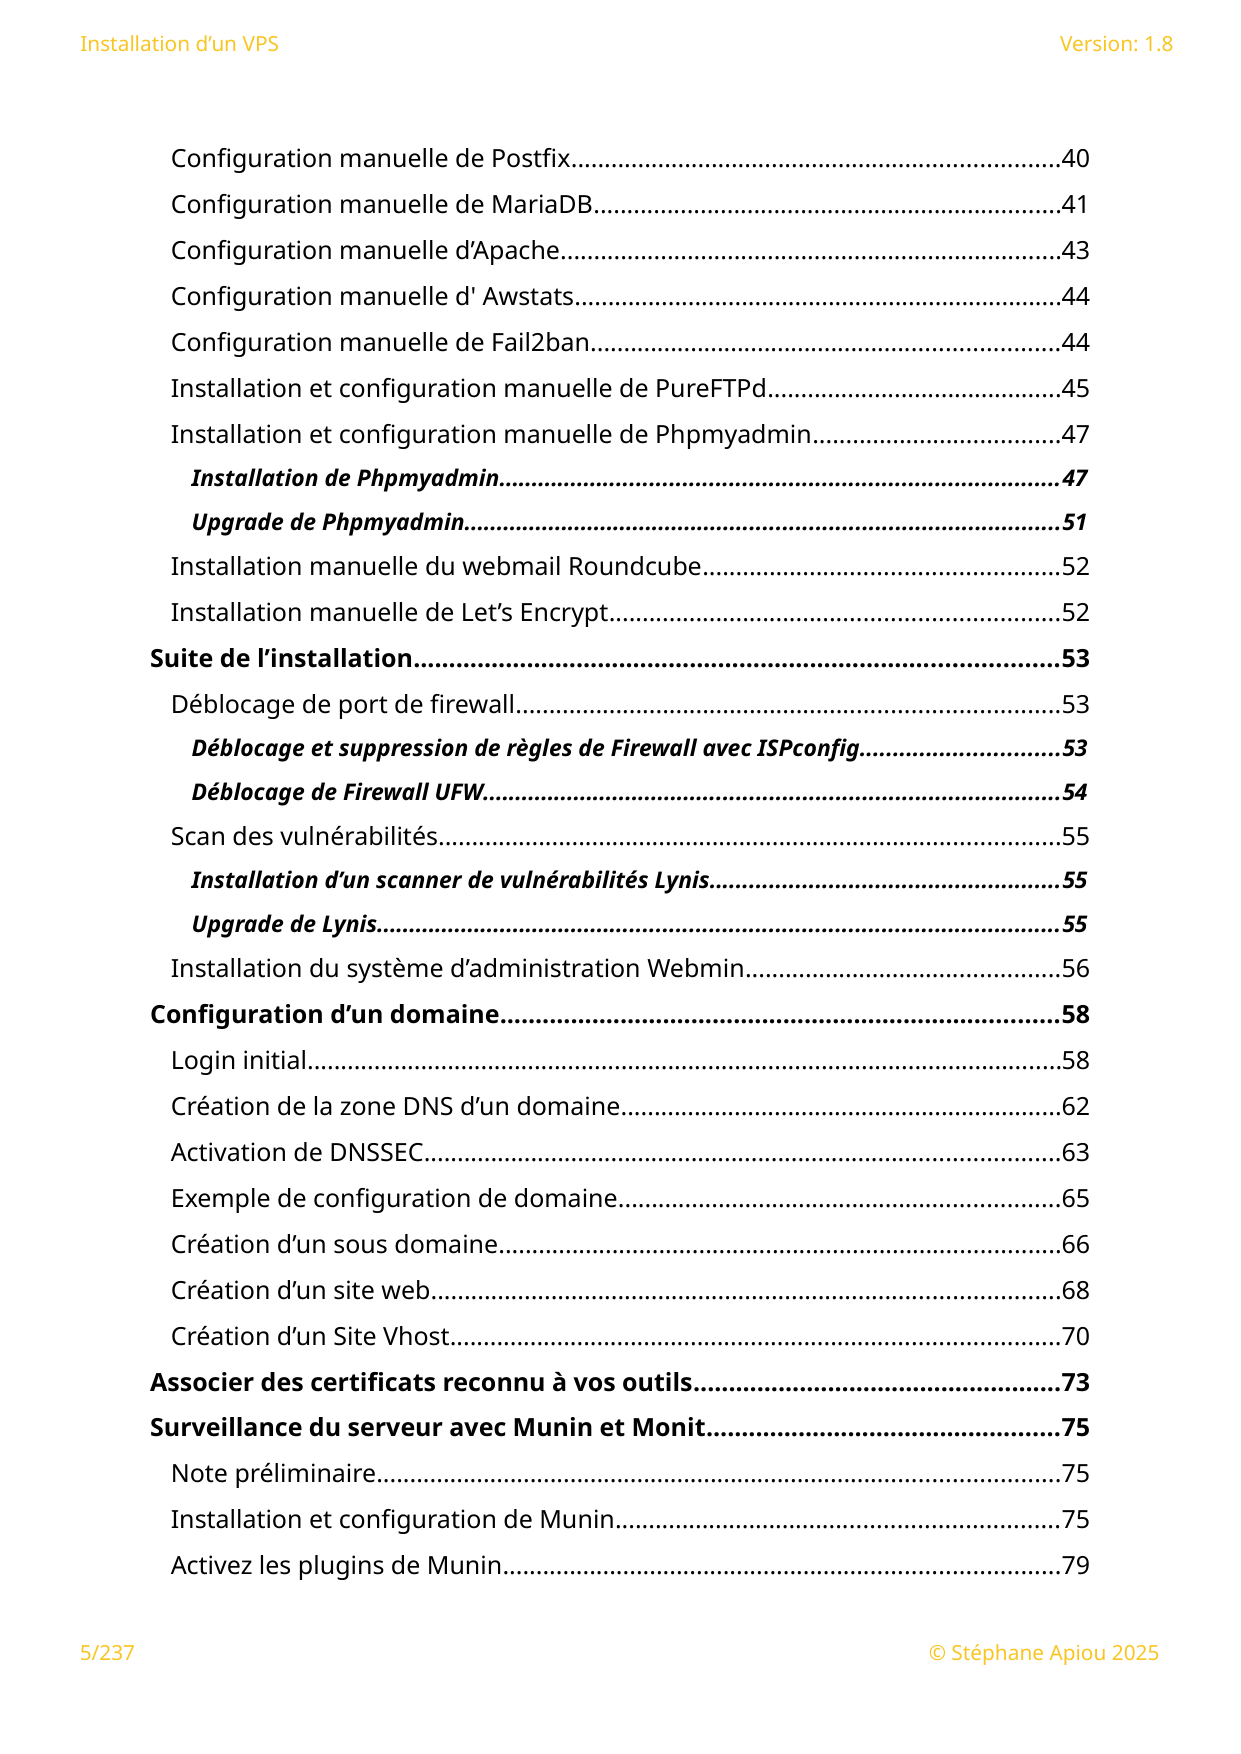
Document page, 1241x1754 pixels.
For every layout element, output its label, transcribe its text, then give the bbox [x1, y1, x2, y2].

text Installation manuelle de Let’s Encrypt 52 [171, 594, 1090, 628]
text Suite de l’installation 53 [150, 640, 1090, 674]
text Note préliminaire 75 [171, 1456, 1090, 1490]
text Configuration manuelle de Fail2ban 44 [171, 324, 1090, 358]
text Login initial 58 [171, 1043, 1090, 1077]
text Déblocage de Firewall UFW 54 [191, 775, 1090, 807]
text Installation de Phpmyadmin 47 [191, 462, 1090, 493]
text Création d’un site web 68 [171, 1272, 1090, 1306]
text Associer des certificats reconnu à vos outils 73 [150, 1364, 1090, 1398]
text Création d’un Site Vhost 70 [171, 1318, 1090, 1352]
text Configuration manuelle d’Apache 43 [171, 233, 1090, 267]
text Configuration manuelle de Postfix 40 [171, 141, 1090, 175]
text Activez les plugins de Munin 79 [171, 1548, 1090, 1582]
text Activation de DNSSEC 63 [171, 1134, 1090, 1168]
text Scan des vulnérabilités 55 [171, 818, 1090, 853]
text Configuration manuelle d' Awstats 44 [171, 278, 1090, 313]
text Upgrade de Lynis 55 [191, 908, 1090, 939]
text Installation manuelle du webmail Roundcube 52 [171, 548, 1090, 583]
text Exemple de configuration de domaine 65 [171, 1180, 1090, 1214]
text Installation du système d’administration Webmin 56 [171, 951, 1090, 985]
text Upgrade de Phpmyadmin 51 [191, 505, 1090, 537]
text Installation et configuration manuelle de Phpmyadmin 47 [171, 416, 1090, 450]
text Configuration d’un domaine 58 [150, 997, 1090, 1031]
text Installation et configuration de Munin 75 [171, 1502, 1090, 1536]
text Installation et configuration manuelle de PureFTPd 45 [171, 370, 1090, 404]
text Configuration manuelle de MariaDB 41 [171, 187, 1090, 221]
text Installation d’un scanner de vulnérabilités Lynis 55 [191, 864, 1090, 896]
text Déblocage de port de firewall 53 [171, 686, 1090, 720]
text Création de la zone DNS d’un domaine 62 [171, 1088, 1090, 1123]
text Déblocage et suppression de règles de Firewall avec ISPconfig 53 [191, 732, 1090, 763]
text Surveillance du serveur avec Munin et Monit 75 [150, 1410, 1090, 1444]
text Création d’un sous domaine 66 [171, 1226, 1090, 1260]
